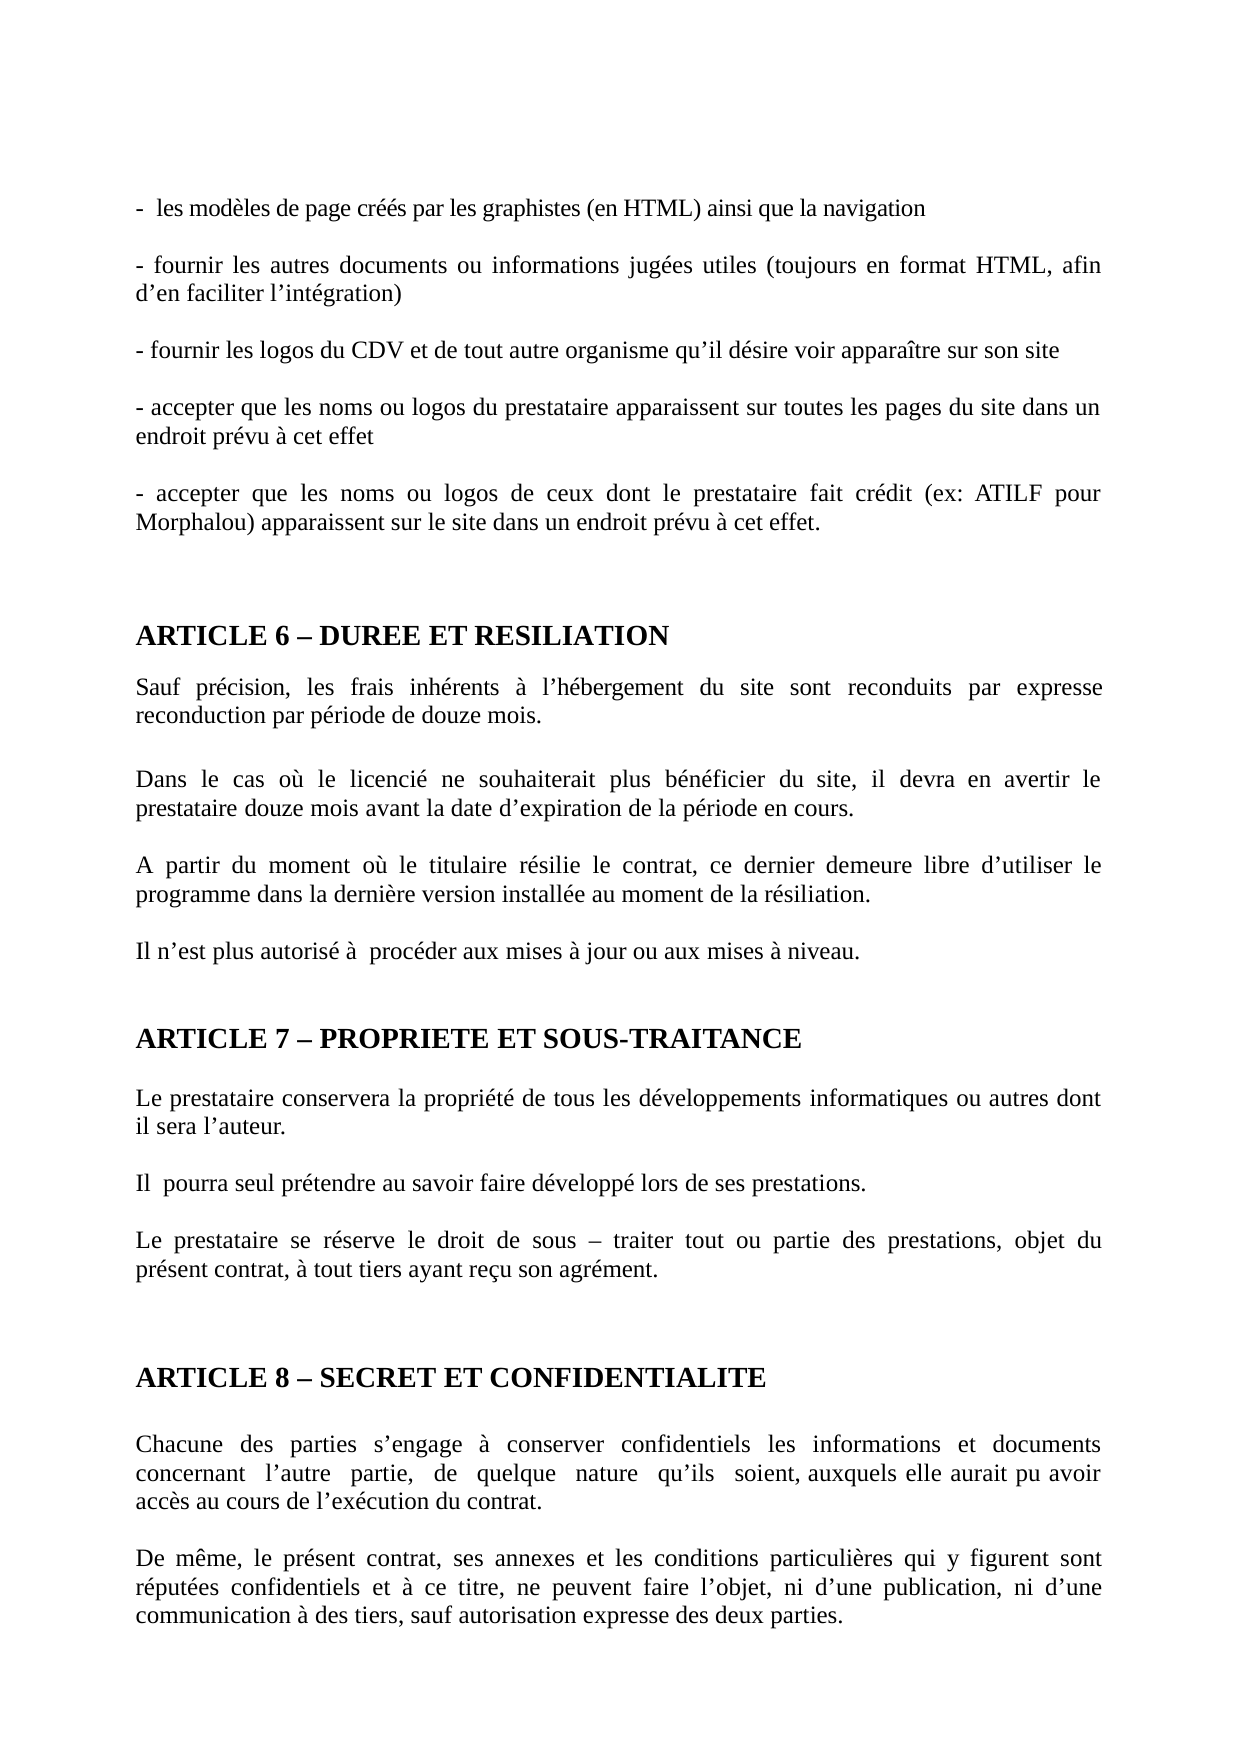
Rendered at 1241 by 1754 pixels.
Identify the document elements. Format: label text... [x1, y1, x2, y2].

text A partir du moment où le titulaire résilie le contrat, ce dernier demeure libre d’utiliser le programme dans la dernière version installée au moment de la résiliation. [135, 851, 1103, 908]
text Le prestataire conservera la propriété de tous les développements informatiques ou autres dont il sera l’auteur. [135, 1083, 1102, 1140]
text Dans le cas où le licencié ne souhaiterait plus bénéficier du site, il devra en avertir le prestataire douze mois avant la date d’expiration de la période en cours. [135, 765, 1102, 822]
text ARTICLE 8 – SECRET ET CONFIDENTIALITE [135, 1360, 804, 1394]
text ARTICLE 6 – DUREE ET RESILIATION [135, 618, 1111, 651]
text De même, le présent contrat, ses annexes et les conditions particulières qui y figurent sont réputées confidentiels et à ce titre, ne peuvent faire l’objet, ni d’une publication, ni d’une communication à des tiers, sauf autorisation expresse des deux parties. [135, 1544, 1103, 1629]
text Le prestataire se réserve le droit de sous – traiter tout ou partie des prestations, objet du présent contrat, à tout tiers ayant reçu son agrément. [135, 1226, 1102, 1283]
text - fournir les autres documents ou informations jugées utiles (toujours en format HTML, afin d’en faciliter l’intégration) [135, 250, 1102, 307]
text ARTICLE 7 – PROPRIETE ET SOUS-TRAITANCE [135, 1021, 831, 1055]
text - fournir les logos du CDV et de tout autre organisme qu’il désire voir apparaître sur son site [135, 336, 1102, 364]
list - les modèles de page créés par les graphistes (en HTML) ainsi que la navigation [135, 193, 1102, 222]
text Il pourra seul prétendre au savoir faire développé lors de ses prestations. [135, 1168, 883, 1197]
text - accepter que les noms ou logos de ceux dont le prestataire fait crédit (ex: ATILF pour Morphalou) apparaissent sur le site dans un endroit prévu à cet effet. [135, 478, 1102, 536]
text - accepter que les noms ou logos du prestataire apparaissent sur toutes les pages du site dans un endroit prévu à cet effet [135, 393, 1102, 450]
text Sauf précision, les frais inhérents à l’hébergement du site sont reconduits par expresse reconduction par période de douze mois. [135, 672, 1103, 729]
text Il n’est plus autorisé à procéder aux mises à jour ou aux mises à niveau. [135, 913, 1102, 971]
text Chacune des parties s’engage à conserver confidentiels les informations et documents concernant l’autre partie, de quelque nature qu’ils soient, auxquels elle aurait pu avoir accès au cours de l’exécution du contrat. [135, 1430, 1102, 1515]
